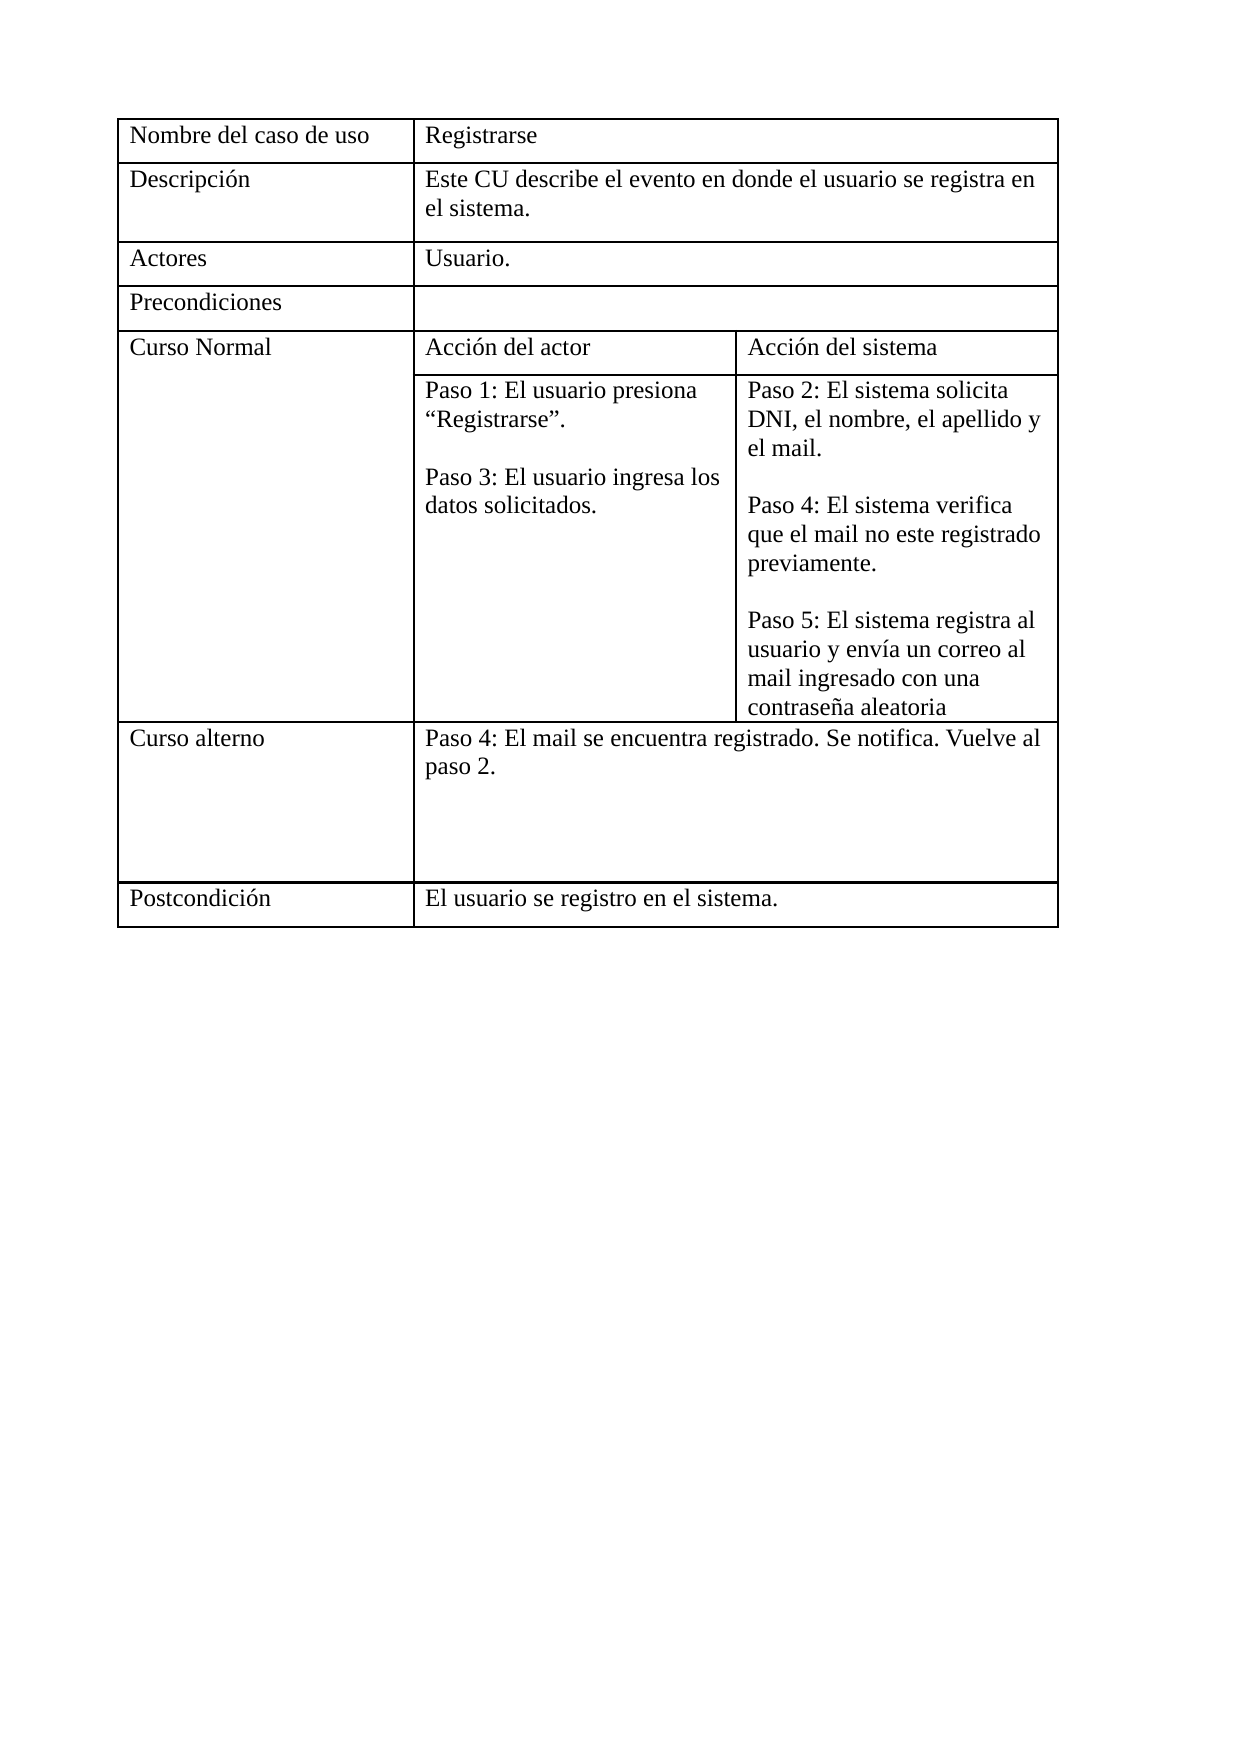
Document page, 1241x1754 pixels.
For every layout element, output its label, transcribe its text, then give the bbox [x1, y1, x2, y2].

table_header Registrarse [415, 120, 1057, 162]
table_cell Curso alterno [119, 723, 413, 881]
table_cell Precondiciones [119, 287, 413, 330]
table_cell Paso 2: El sistema solicita DNI, el nombre, el apellido y el mail. Paso 4: El sistema verifica que el mail no este registrado previamente. Paso 5: El sistema registra al usuario y envía un correo al mail ingresado con una contraseña aleatoria [737, 376, 1057, 721]
table_cell Este CU describe el evento en donde el usuario se registra en el sistema. [415, 164, 1057, 241]
table_cell Actores [119, 243, 413, 285]
table_cell [415, 287, 1057, 330]
table_header Nombre del caso de uso [119, 120, 413, 162]
table_cell Paso 4: El mail se encuentra registrado. Se notifica. Vuelve al paso 2. [415, 723, 1057, 881]
table_cell Usuario. [415, 243, 1057, 285]
table_cell Paso 1: El usuario presiona “Registrarse”. Paso 3: El usuario ingresa los datos solicitados. [415, 376, 735, 721]
table_cell El usuario se registro en el sistema. [415, 884, 1057, 926]
table_cell Postcondición [119, 884, 413, 926]
table_cell Acción del actor [415, 332, 735, 373]
table_cell Acción del sistema [737, 332, 1057, 373]
table_cell Curso Normal [119, 332, 413, 721]
table_cell Descripción [119, 164, 413, 241]
